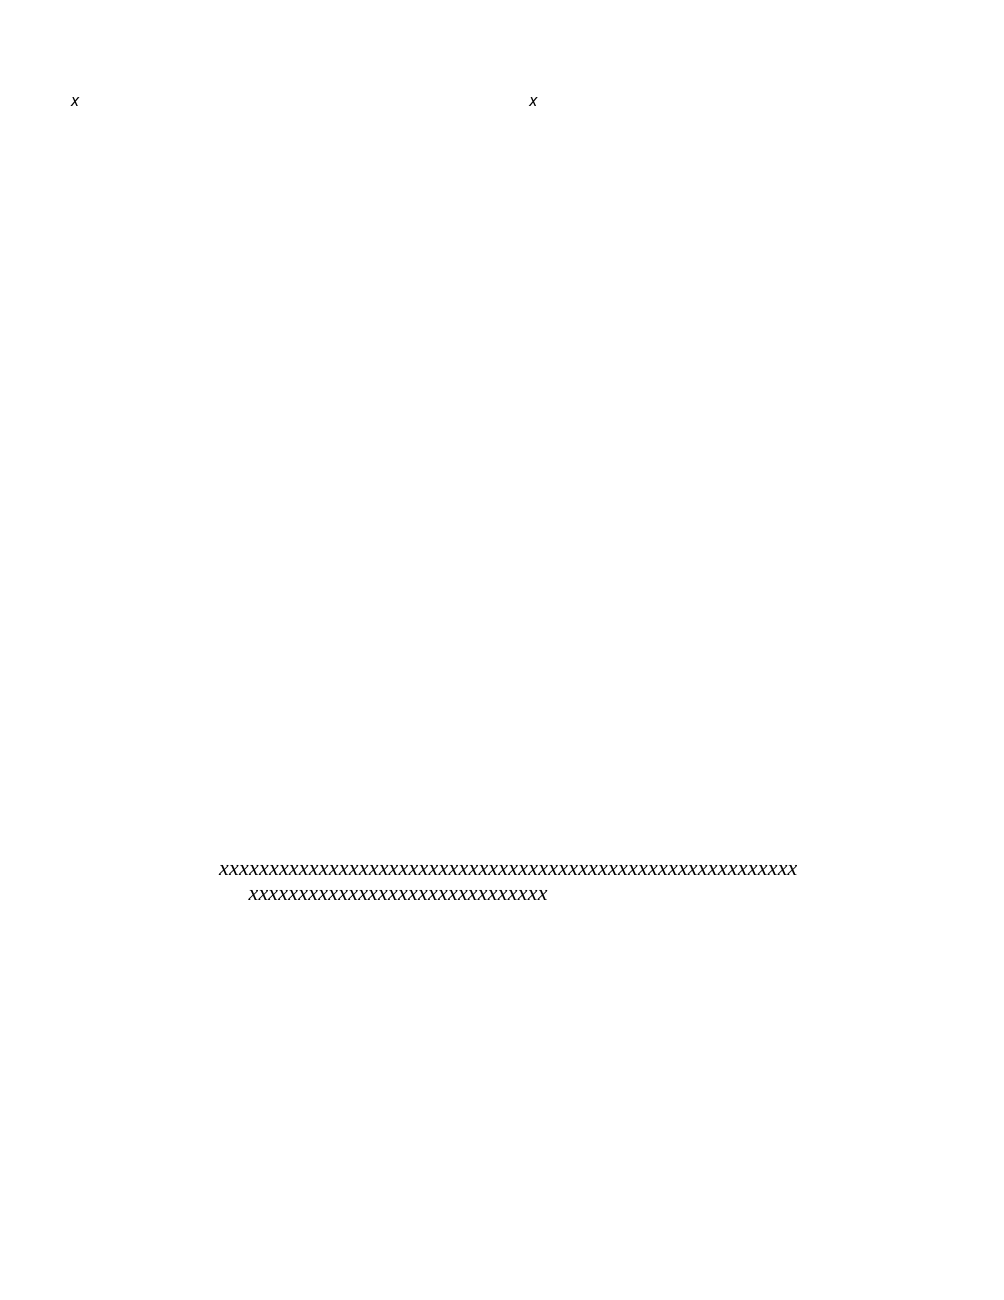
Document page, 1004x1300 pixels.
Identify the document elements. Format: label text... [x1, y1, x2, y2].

text xxxxxxxxxxxxxxxxxxxxxxxxxxxxxxxxxxxxxxxxxxxxxxxxxxxxxxxxxxxxxxxxxxxxxxxxxxxxxxxxxxxxxxxx [219, 856, 809, 905]
